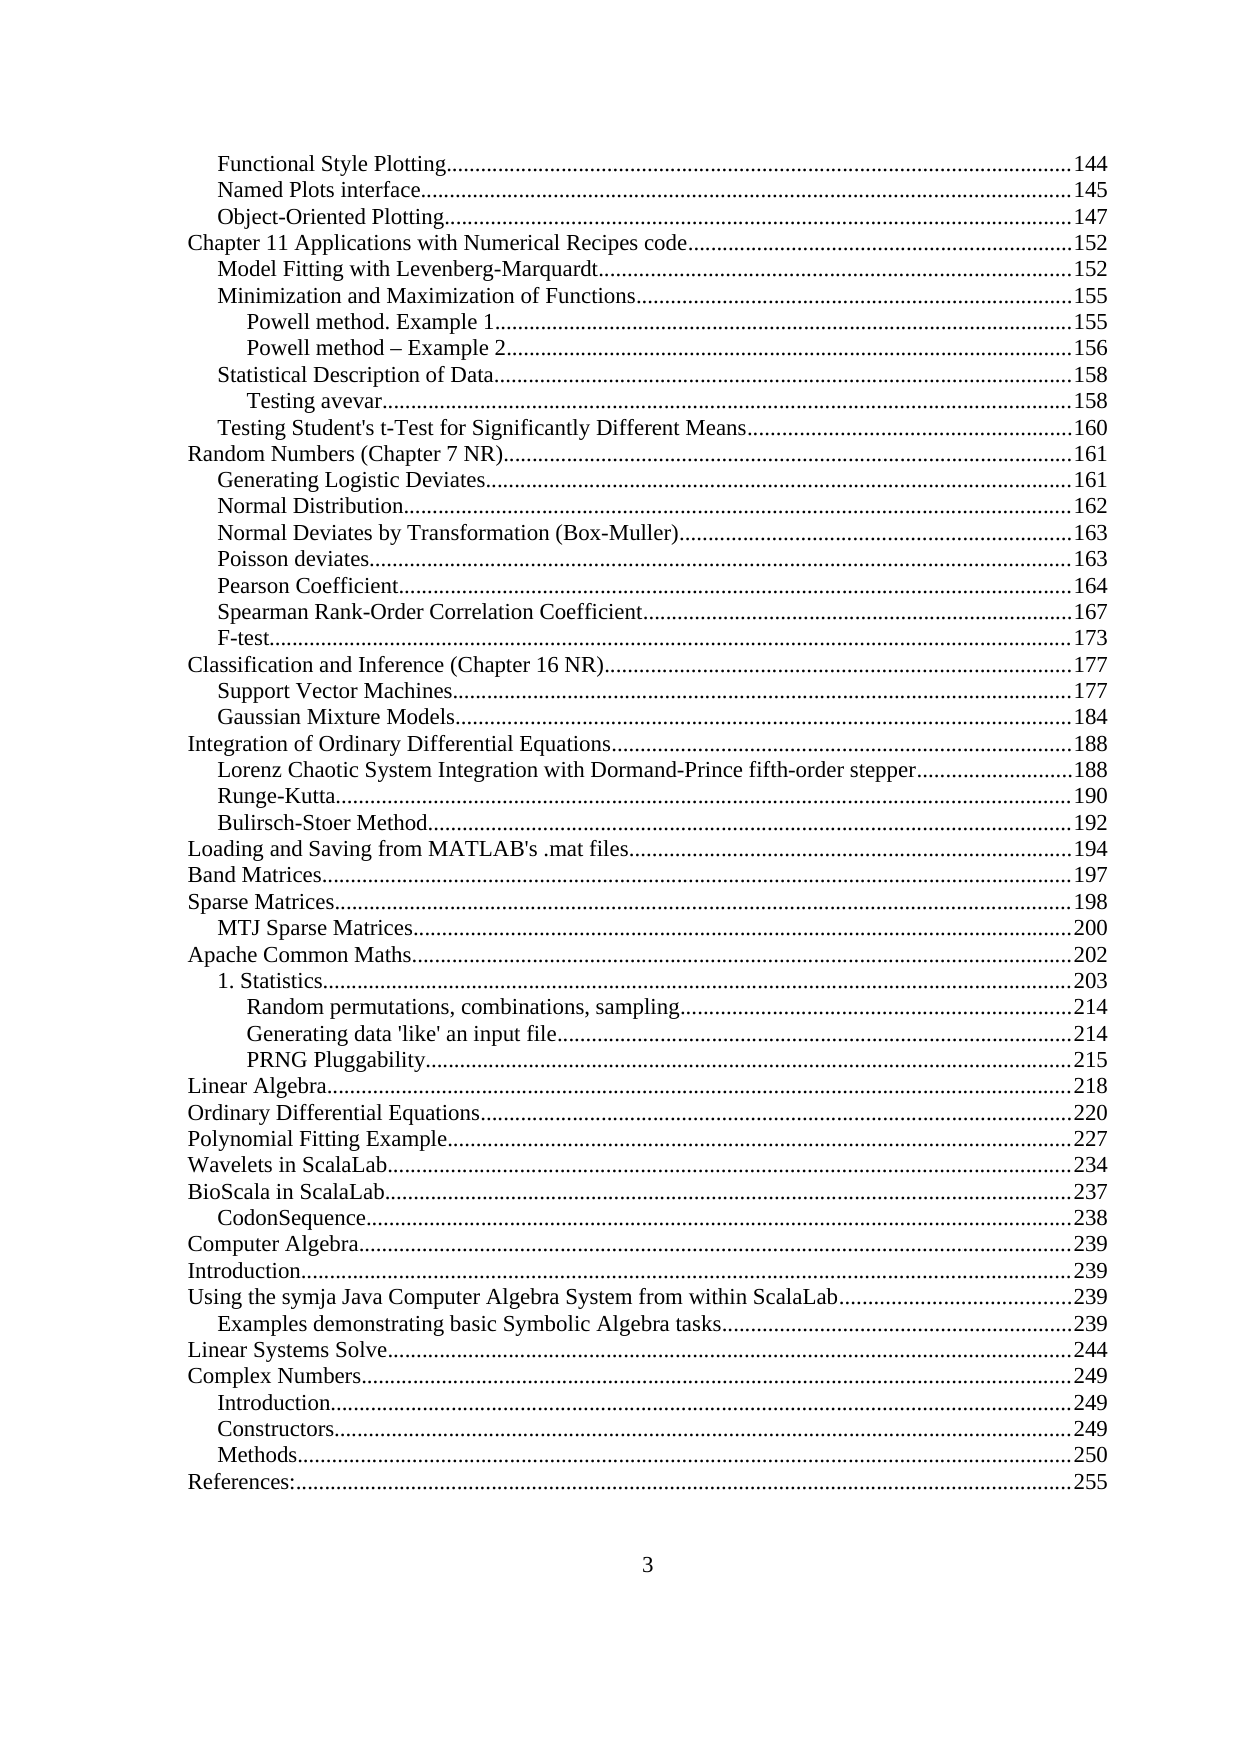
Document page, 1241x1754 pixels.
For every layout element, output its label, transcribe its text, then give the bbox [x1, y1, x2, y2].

text Bulirsch-Stoer Method 192 [217, 809, 1108, 835]
text Named Plots interface 145 [217, 176, 1108, 203]
text Powell method. Example 1 155 [246, 308, 1108, 334]
text Introduction 239 [187, 1257, 1108, 1283]
text Integration of Ordinary Differential Equations 188 [187, 730, 1108, 756]
text Apache Common Maths 202 [187, 941, 1108, 967]
text Normal Deviates by Transformation (Box-Muller) 163 [217, 519, 1108, 545]
text 1. Statistics 203 [217, 967, 1108, 993]
text Functional Style Plotting 144 [217, 150, 1108, 176]
text Complex Numbers 249 [187, 1362, 1108, 1389]
text Polynomial Fitting Example 227 [187, 1125, 1108, 1151]
text Using the symja Java Computer Algebra System from within ScalaLab 239 [187, 1283, 1108, 1309]
text Linear Algebra 218 [187, 1072, 1108, 1099]
text Support Vector Machines 177 [217, 677, 1108, 703]
text Normal Distribution 162 [217, 493, 1108, 519]
text Random permutations, combinations, sampling 214 [246, 993, 1108, 1020]
text Testing avevar 158 [246, 387, 1108, 413]
text Introduction 249 [217, 1389, 1108, 1415]
text Model Fitting with Levenberg-Marquardt 152 [217, 255, 1108, 282]
text Poisson deviates 163 [217, 545, 1108, 572]
text Sparse Matrices 198 [187, 888, 1108, 914]
text Generating Logistic Deviates 161 [217, 466, 1108, 493]
text Statistical Description of Data 158 [217, 361, 1108, 387]
text BioScala in ScalaLab 237 [187, 1178, 1108, 1204]
text MTJ Sparse Matrices 200 [217, 914, 1108, 941]
text Pearson Coefficient 164 [217, 572, 1108, 598]
text Constructors 249 [217, 1415, 1108, 1441]
text References: 255 [187, 1468, 1108, 1494]
text Lorenz Chaotic System Integration with Dormand-Prince fifth-order stepper 188 [217, 756, 1108, 782]
text Minimization and Maximization of Functions 155 [217, 282, 1108, 308]
text Loading and Saving from MATLAB's .mat files 194 [187, 835, 1108, 862]
text Band Matrices 197 [187, 862, 1108, 888]
text CodonSequence 238 [217, 1204, 1108, 1231]
text Chapter 11 Applications with Numerical Recipes code 152 [187, 229, 1108, 255]
text Computer Algebra 239 [187, 1231, 1108, 1257]
text Generating data 'like' an input file 214 [246, 1020, 1108, 1046]
text Examples demonstrating basic Symbolic Algebra tasks 239 [217, 1309, 1108, 1336]
text Powell method – Example 2 156 [246, 334, 1108, 361]
text Testing Student's t-Test for Significantly Different Means 160 [217, 413, 1108, 440]
text F-test 173 [217, 624, 1108, 651]
text Gaussian Mixture Models 184 [217, 703, 1108, 730]
text Wavelets in ScalaLab 234 [187, 1151, 1108, 1178]
text Runge-Kutta 190 [217, 782, 1108, 809]
text Ordinary Differential Equations 220 [187, 1099, 1108, 1125]
text Spearman Rank-Order Correlation Coefficient 167 [217, 598, 1108, 624]
text PRNG Pluggability 215 [246, 1046, 1108, 1072]
text Object-Oriented Plotting 147 [217, 203, 1108, 229]
text Linear Systems Solve 244 [187, 1336, 1108, 1362]
text Random Numbers (Chapter 7 NR) 161 [187, 440, 1108, 466]
text Methods 250 [217, 1441, 1108, 1468]
text Classification and Inference (Chapter 16 NR) 177 [187, 651, 1108, 677]
